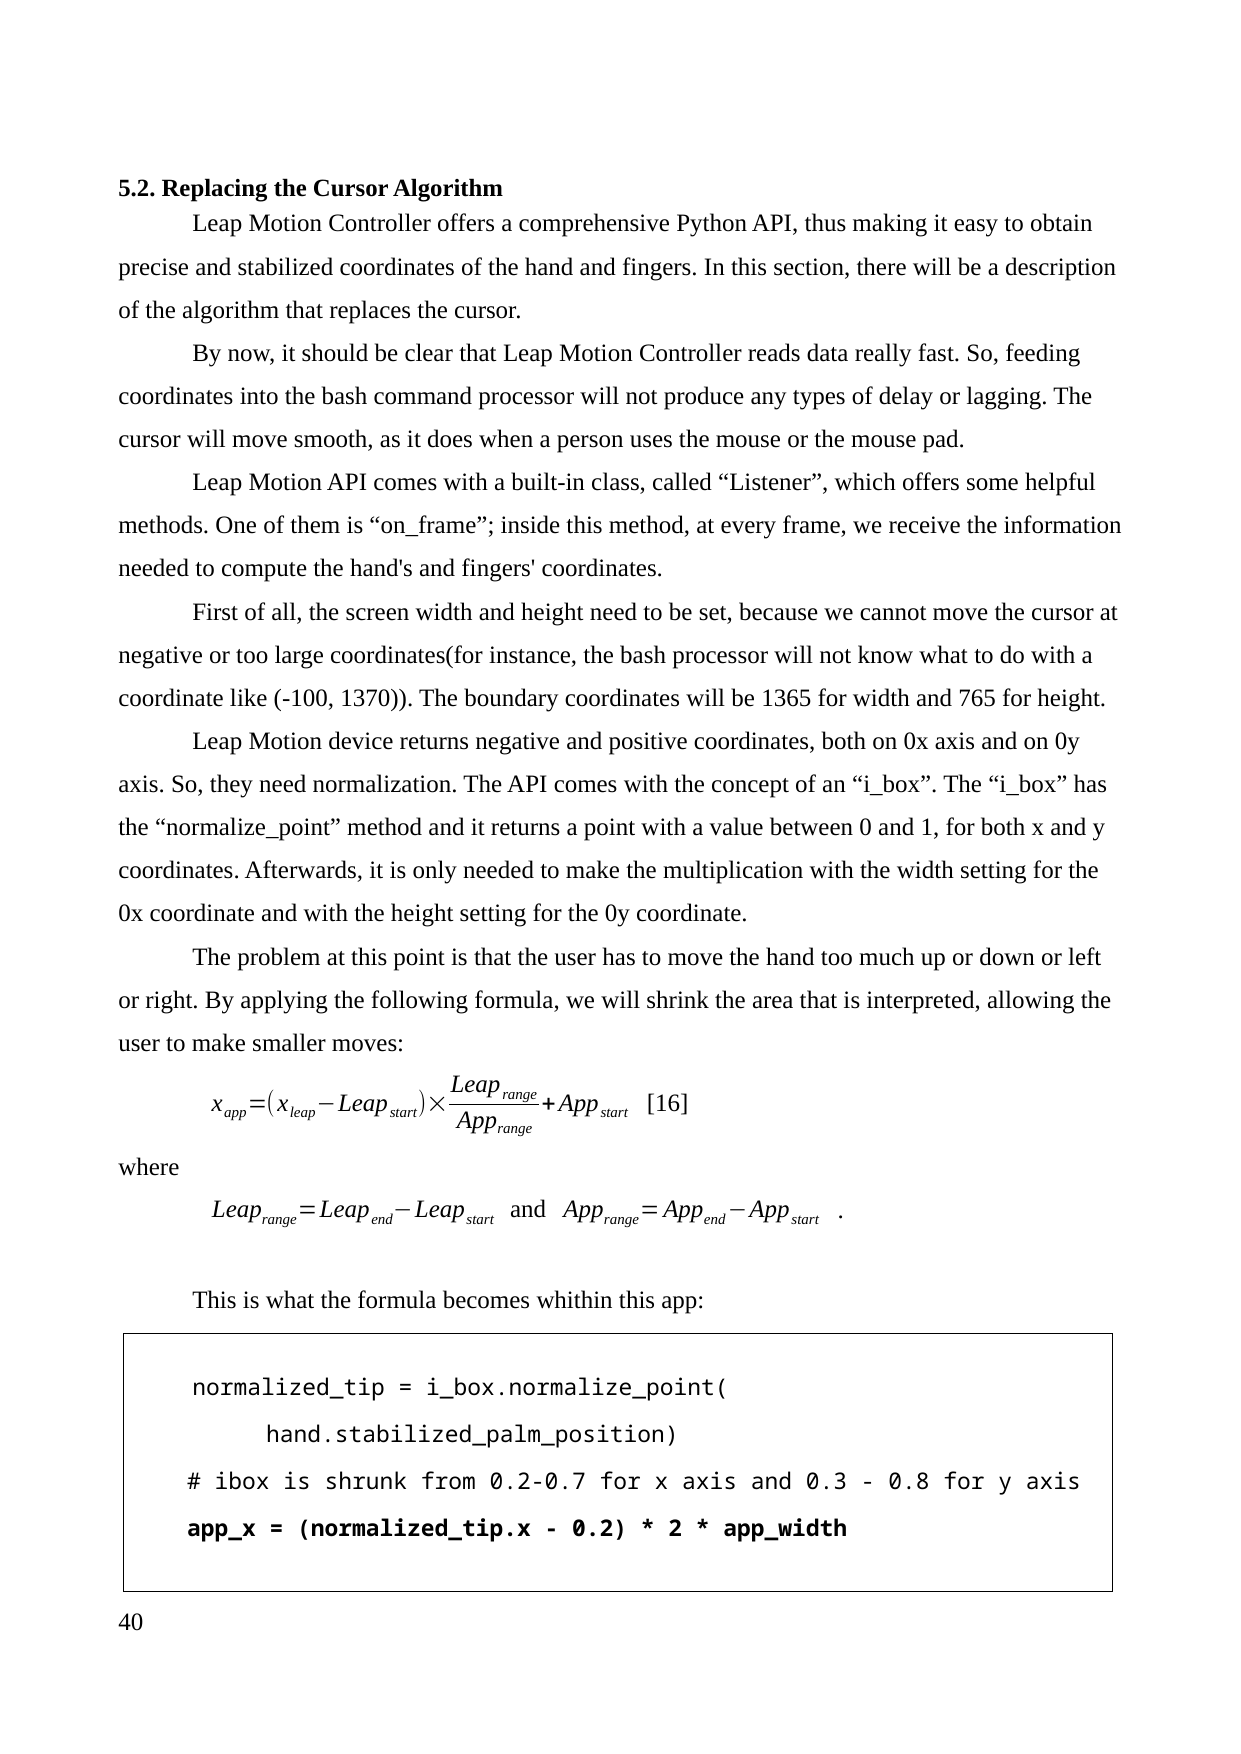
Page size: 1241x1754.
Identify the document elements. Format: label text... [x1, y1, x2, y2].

text Leap Motion Controller offers a comprehensive Python API, thus making it easy to obtain precise and stabilized coordinates of the hand and fingers. In this section, there will be a description of the algorithm that replaces the cursor. [118, 208, 1122, 323]
text Leap Motion API comes with a built-in class, called “Listener”, which offers some helpful methods. One of them is “on_frame”; inside this method, at every frame, we receive the information needed to compute the hand's and fingers' coordinates. [118, 467, 1122, 582]
text app_x = (normalized_tip.x - 0.2) * 2 * app_width [124, 1512, 1112, 1543]
text # ibox is shrunk from 0.2-0.7 for x axis and 0.3 - 0.8 for y axis [124, 1465, 1112, 1496]
text where [118, 1152, 1122, 1181]
text Leap Motion device returns negative and positive coordinates, both on 0x axis and on 0y axis. So, they need normalization. The API comes with the concept of an “i_box”. The “i_box” has the “normalize_point” method and it returns a point with a value between 0 and 1, for both x and y coordinates. Afterwards, it is only needed to make the multiplication with the width setting for the 0x coordinate and with the height setting for the 0y coordinate. [118, 726, 1122, 927]
text This is what the formula becomes whithin this app: [118, 1285, 1122, 1314]
text By now, it should be clear that Leap Motion Controller reads data really fast. So, feeding coordinates into the bash command processor will not produce any types of delay or lagging. The cursor will move smooth, as it does when a person uses the mouse or the mouse pad. [118, 338, 1122, 453]
text First of all, the screen width and height need to be set, because we cannot move the cursor at negative or too large coordinates(for instance, the bash processor will not know what to do with a coordinate like (-100, 1370)). The boundary coordinates will be 1365 for width and 765 for height. [118, 597, 1122, 712]
text [16] [118, 1071, 1122, 1137]
text normalized_tip = i_box.normalize_point( [124, 1371, 1112, 1402]
subtitle 5.2. Replacing the Cursor Algorithm [118, 174, 1122, 202]
text The problem at this point is that the user has to move the hand too much up or down or left or right. By applying the following formula, we will shrink the area that is interpreted, allowing the user to make smaller moves: [118, 942, 1122, 1057]
text . [118, 1195, 1122, 1227]
text hand.stabilized_palm_position) [124, 1418, 1112, 1449]
